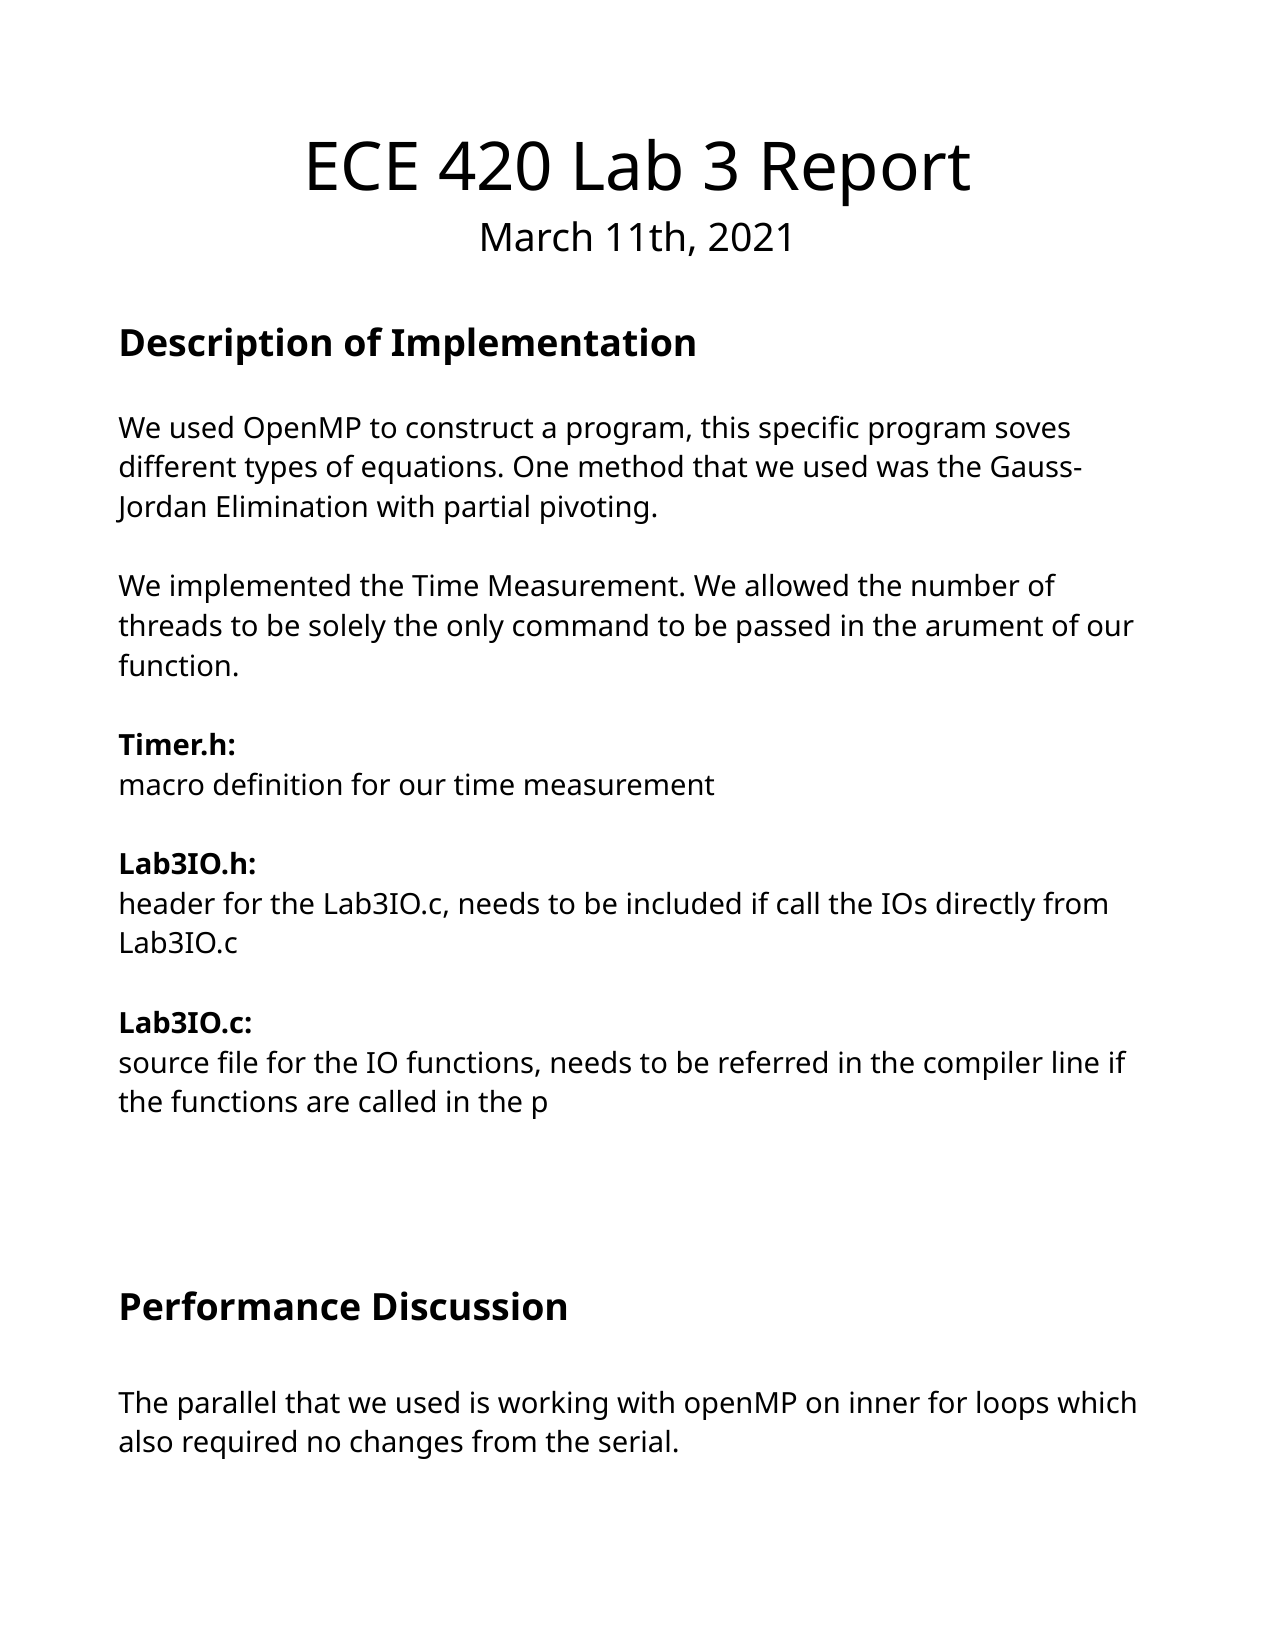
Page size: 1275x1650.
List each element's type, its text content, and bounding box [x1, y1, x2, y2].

text We implemented the Time Measurement. We allowed the number of threads to be solely the only command to be passed in the arument of our function. [118, 566, 1157, 685]
text source file for the IO functions, needs to be referred in the compiler line if the functions are called in the p [118, 1042, 1157, 1121]
text header for the Lab3IO.c, needs to be included if call the IOs directly from Lab3IO.c [118, 883, 1157, 962]
text We used OpenMP to construct a program, this specific program soves different types of equations. One method that we used was the Gauss-Jordan Elimination with partial pivoting. [118, 407, 1157, 526]
text macro definition for our time measurement [118, 764, 1157, 804]
text March 11th, 2021 [118, 210, 1157, 263]
text Lab3IO.h: [118, 843, 1157, 883]
text Performance Discussion [118, 1280, 1157, 1331]
text Description of Implementation [118, 316, 1157, 367]
text Lab3IO.c: [118, 1002, 1157, 1042]
text Timer.h: [118, 724, 1157, 764]
text The parallel that we used is working with openMP on inner for loops which also required no changes from the serial. [118, 1382, 1157, 1461]
text ECE 420 Lab 3 Report [118, 118, 1157, 210]
